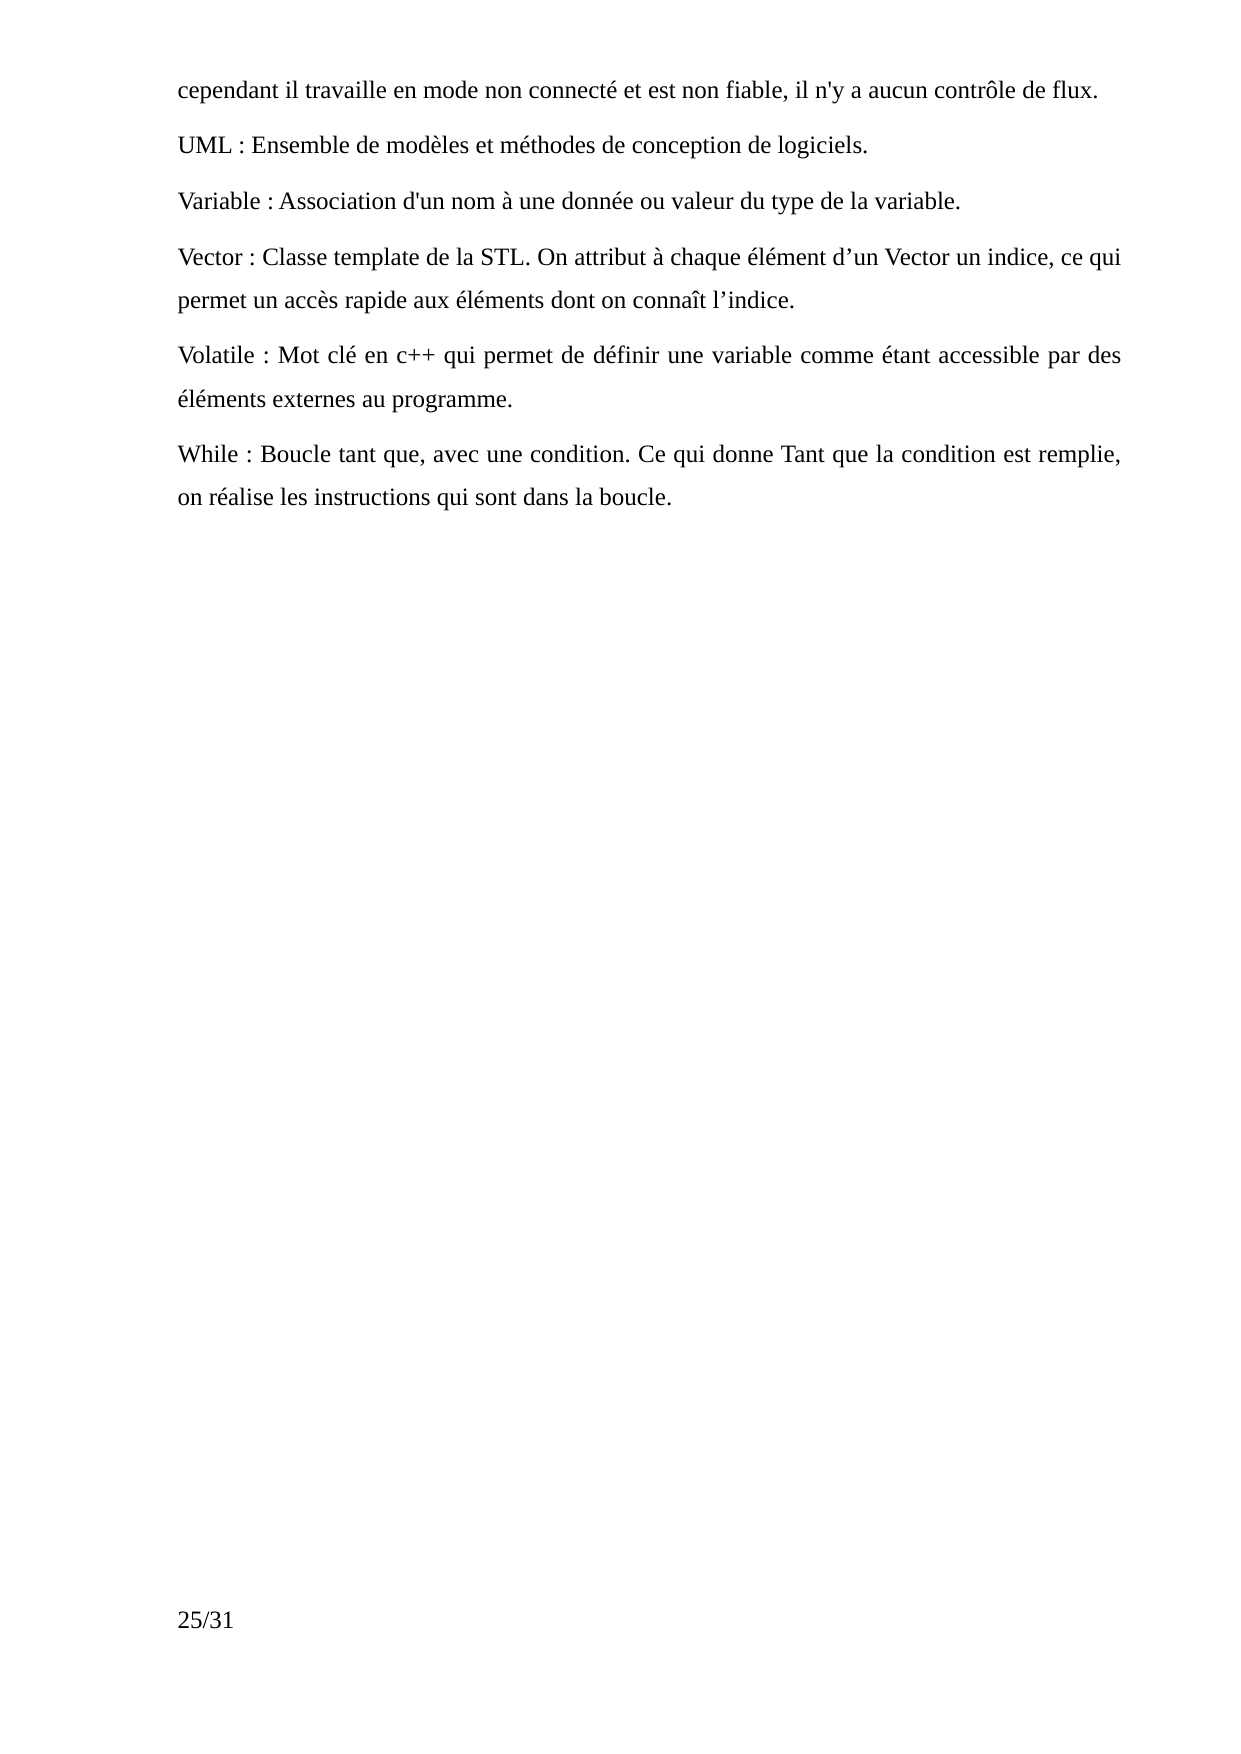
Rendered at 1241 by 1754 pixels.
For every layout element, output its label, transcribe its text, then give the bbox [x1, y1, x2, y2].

text Volatile : Mot clé en c++ qui permet de définir une variable comme étant accessible par des éléments externes au programme. [177, 341, 1122, 412]
text Vector : Classe template de la STL. On attribut à chaque élément d’un Vector un indice, ce qui permet un accès rapide aux éléments dont on connaît l’indice. [177, 242, 1122, 314]
text cependant il travaille en mode non connecté et est non fiable, il n'y a aucun contrôle de flux. [177, 75, 1122, 104]
text While : Boucle tant que, avec une condition. Ce qui donne Tant que la condition est remplie, on réalise les instructions qui sont dans la boucle. [177, 439, 1122, 511]
text UML : Ensemble de modèles et méthodes de conception de logiciels. [177, 131, 1122, 159]
text Variable : Association d'un nom à une donnée ou valeur du type de la variable. [177, 186, 1122, 215]
